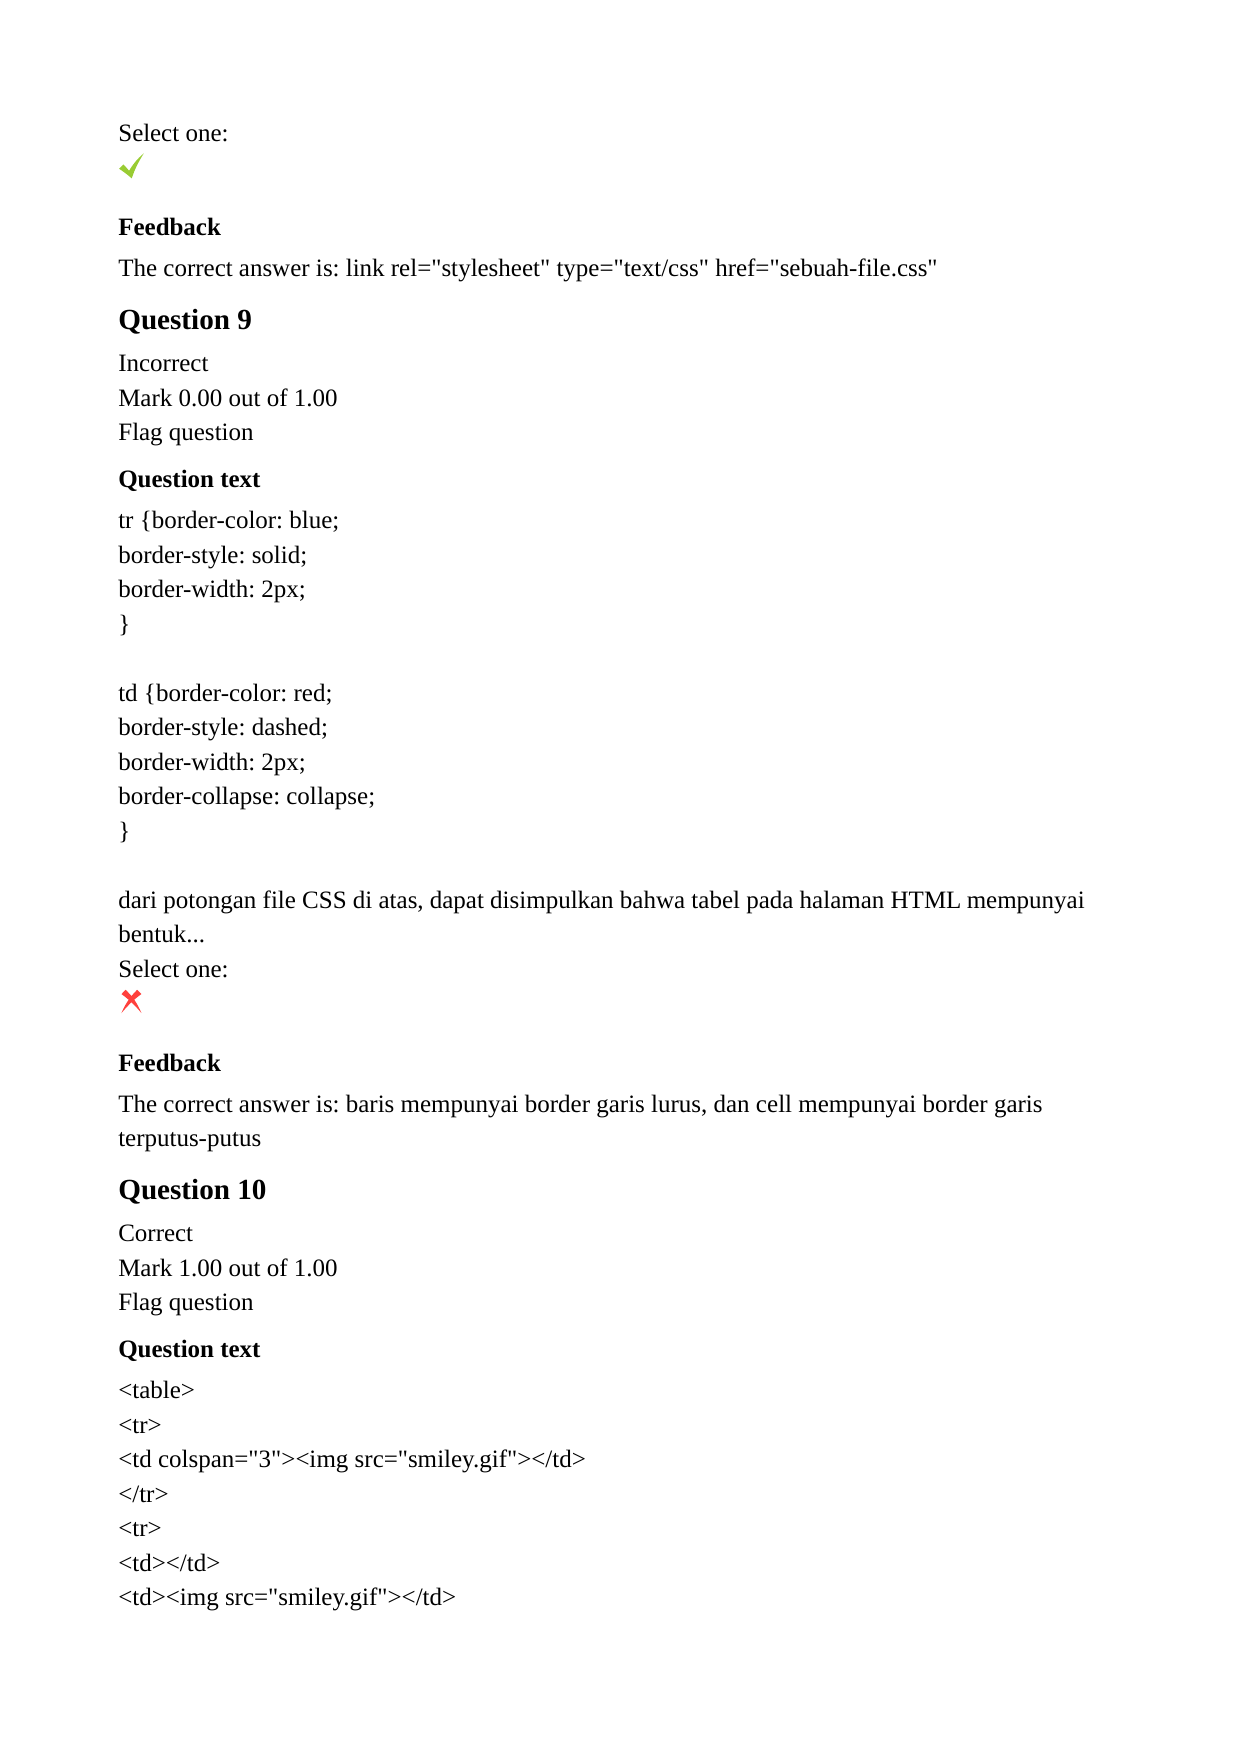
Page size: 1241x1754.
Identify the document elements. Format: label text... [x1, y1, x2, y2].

text Flag question [118, 417, 1122, 446]
subtitle Question 10 [118, 1172, 1122, 1206]
text <table> <tr> <td colspan="3"><img src="smiley.gif"></td> </tr> <tr> <td></td> <td><img src="smiley.gif"></td> [118, 1376, 1122, 1611]
text Flag question [118, 1287, 1122, 1316]
subtitle Question text [118, 464, 1122, 493]
text Select one: [118, 118, 1122, 147]
text The correct answer is: link rel="stylesheet" type="text/css" href="sebuah-file.css" [118, 253, 1122, 282]
text tr {border-color: blue; border-style: solid; border-width: 2px; } td {border-color: red; border-style: dashed; border-width: 2px; border-collapse: collapse; } dari potongan file CSS di atas, dapat disimpulkan bahwa tabel pada halaman HTML mempunyai bentuk... [118, 506, 1122, 948]
subtitle Feedback [118, 212, 1122, 241]
text Incorrect [118, 348, 1122, 377]
subtitle Question text [118, 1334, 1122, 1363]
subtitle Feedback [118, 1048, 1122, 1076]
text Correct [118, 1218, 1122, 1247]
text Select one: [118, 954, 1122, 982]
text The correct answer is: baris mempunyai border garis lurus, dan cell mempunyai border garis terputus-putus [118, 1089, 1122, 1152]
text Mark 1.00 out of 1.00 [118, 1253, 1122, 1282]
text Mark 0.00 out of 1.00 [118, 383, 1122, 412]
subtitle Question 9 [118, 302, 1122, 336]
